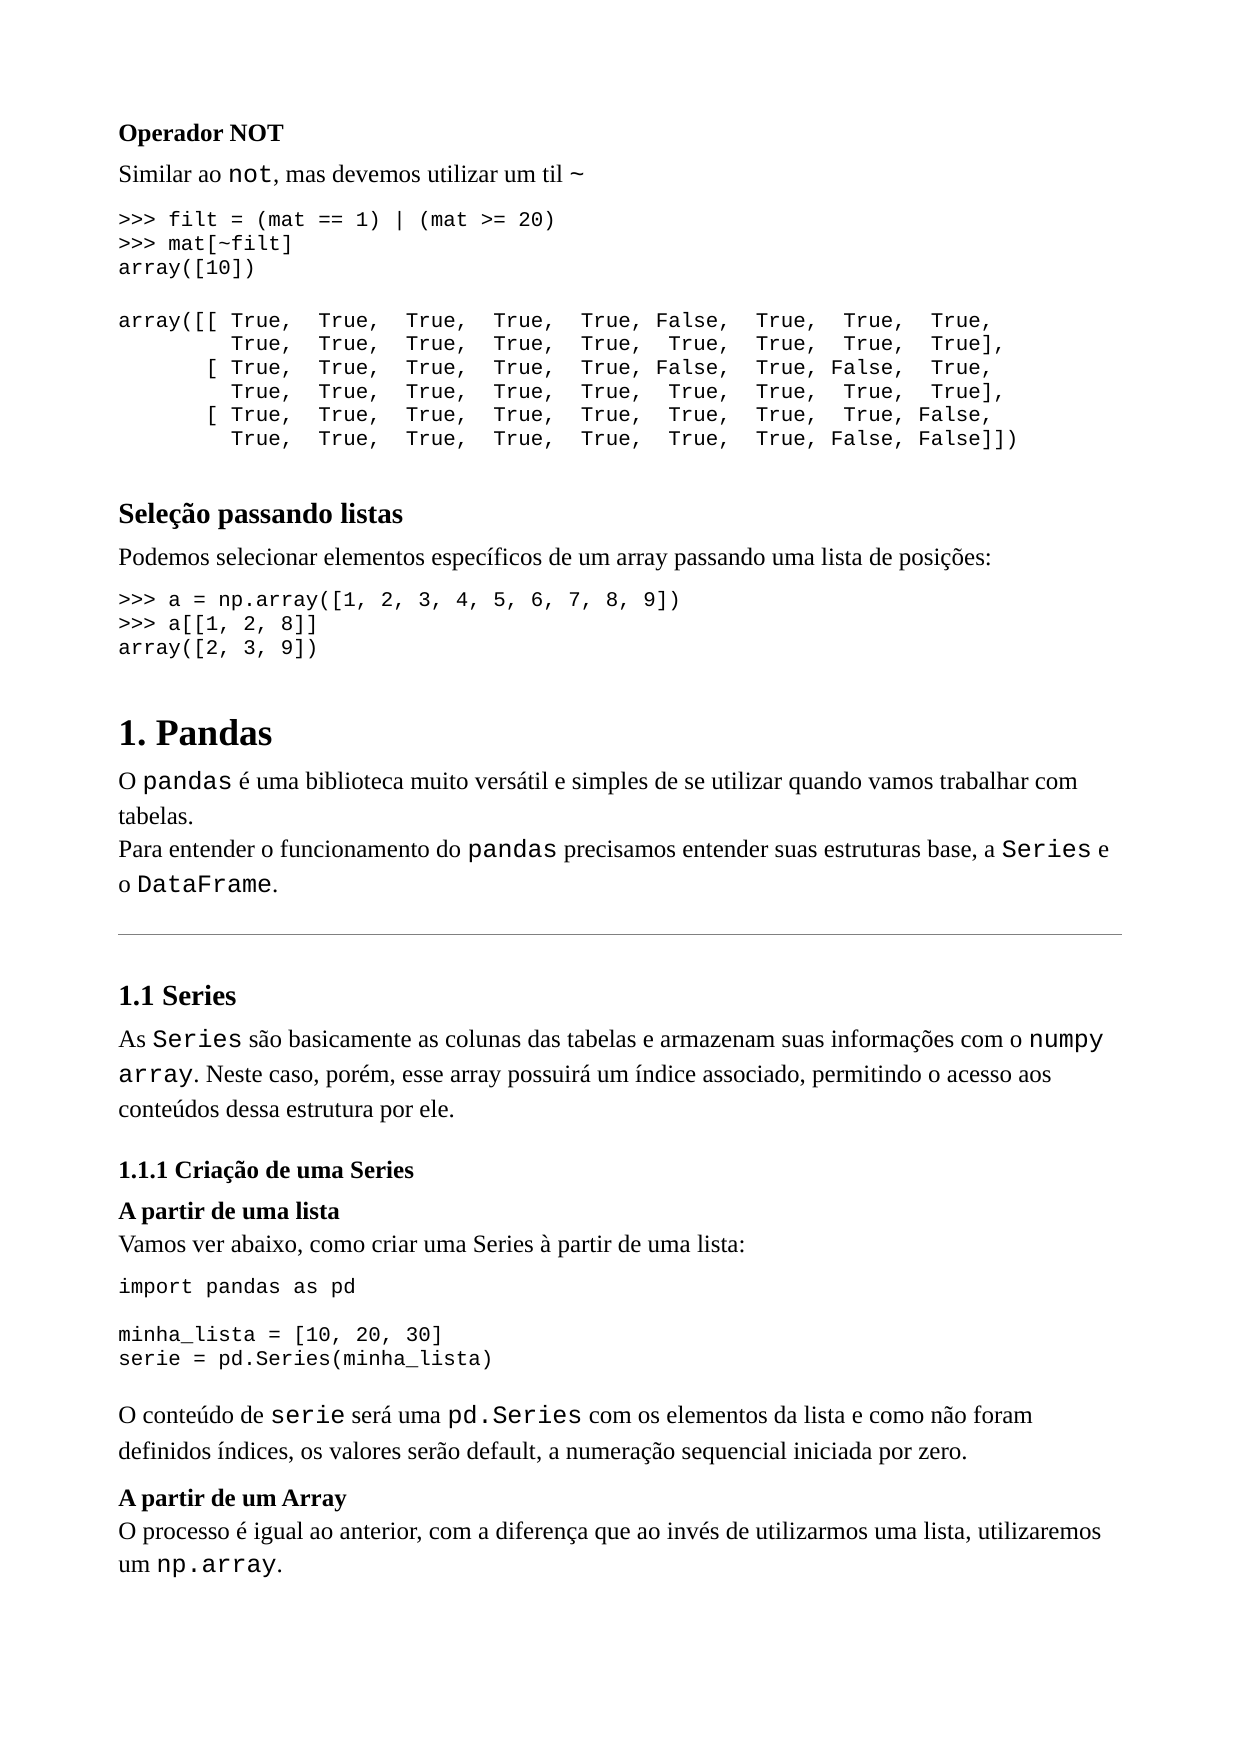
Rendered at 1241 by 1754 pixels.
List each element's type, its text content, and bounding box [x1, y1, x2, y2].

text True, True, True, True, True, True, True, True, True], [118, 333, 1122, 357]
subtitle Seleção passando listas [118, 496, 1122, 529]
text array([10]) [118, 257, 1122, 280]
text import pandas as pd [118, 1277, 1122, 1300]
subtitle 1.1 Series [118, 978, 1122, 1012]
text >>> filt = (mat == 1) | (mat >= 20) [118, 209, 1122, 233]
text >>> a[[1, 2, 8]] [118, 613, 1122, 637]
text array([2, 3, 9]) [118, 637, 1122, 660]
text O pandas é uma biblioteca muito versátil e simples de se utilizar quando vamos trabalhar com tabelas. Para entender o funcionamento do pandas precisamos entender suas estruturas base, a Series e o DataFrame. [118, 766, 1122, 900]
text [ True, True, True, True, True, False, True, False, True, [118, 357, 1122, 381]
subtitle Operador NOT [118, 118, 1122, 147]
text O conteúdo de serie será uma pd.Series com os elementos da lista e como não foram definidos índices, os valores serão default, a numeração sequencial iniciada por zero. [118, 1401, 1122, 1464]
text [ True, True, True, True, True, True, True, True, False, [118, 404, 1122, 428]
subtitle 1.1.1 Criação de uma Series [118, 1155, 1122, 1183]
text >>> a = np.array([1, 2, 3, 4, 5, 6, 7, 8, 9]) [118, 589, 1122, 613]
text A partir de um Array O processo é igual ao anterior, com a diferença que ao invés de utilizarmos uma lista, utilizaremos um np.array. [118, 1483, 1122, 1580]
text >>> mat[~filt] [118, 233, 1122, 257]
text Podemos selecionar elementos específicos de um array passando uma lista de posições: [118, 542, 1122, 571]
text minha_lista = [10, 20, 30] [118, 1324, 1122, 1347]
subtitle 1. Pandas [118, 711, 1122, 754]
text serie = pd.Series(minha_lista) [118, 1347, 1122, 1371]
text True, True, True, True, True, True, True, False, False]]) [118, 428, 1122, 452]
text array([[ True, True, True, True, True, False, True, True, True, [118, 310, 1122, 333]
text A partir de uma lista Vamos ver abaixo, como criar uma Series à partir de uma lista: [118, 1196, 1122, 1258]
text True, True, True, True, True, True, True, True, True], [118, 381, 1122, 404]
text As Series são basicamente as colunas das tabelas e armazenam suas informações com o numpy array. Neste caso, porém, esse array possuirá um índice associado, permitindo o acesso aos conteúdos dessa estrutura por ele. [118, 1024, 1122, 1123]
text Similar ao not, mas devemos utilizar um til ~ [118, 159, 1122, 190]
